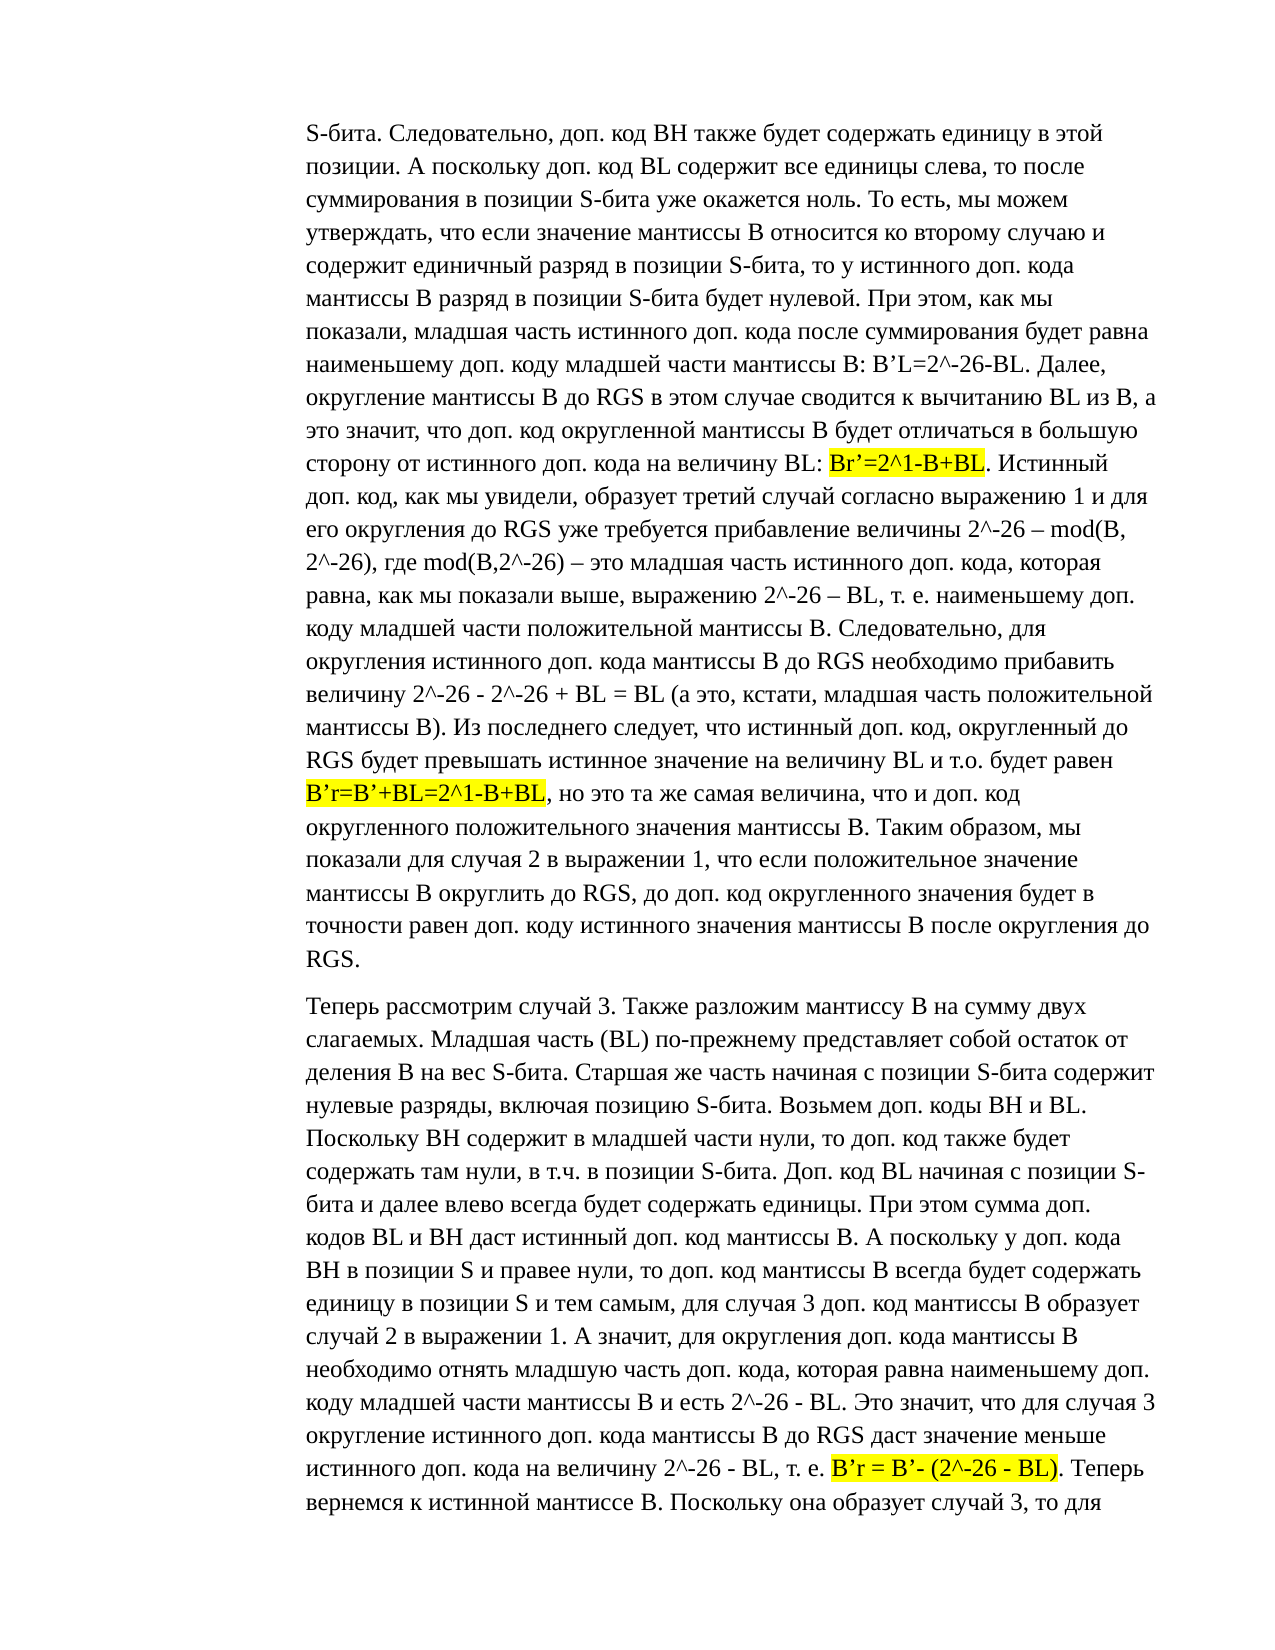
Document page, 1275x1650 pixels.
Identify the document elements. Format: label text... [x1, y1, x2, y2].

list Теперь рассмотрим случай 3. Также разложим мантиссу B на сумму двух слагаемых. Младшая часть (BL) по-прежнему представляет собой остаток от деления B на вес S-бита. Старшая же часть начиная с позиции S-бита содержит нулевые разряды, включая позицию S-бита. Возьмем доп. коды BH и BL. Поскольку BH содержит в младшей части нули, то доп. код также будет содержать там нули, в т.ч. в позиции S-бита. Доп. код BL начиная с позиции S-бита и далее влево всегда будет содержать единицы. При этом сумма доп. кодов BL и BH даст истинный доп. код мантиссы B. А поскольку у доп. кода BH в позиции S и правее нули, то доп. код мантиссы B всегда будет содержать единицу в позиции S и тем самым, для случая 3 доп. код мантиссы B образует случай 2 в выражении 1. А значит, для округления доп. кода мантиссы B необходимо отнять младшую часть доп. кода, которая равна наименьшему доп. коду младшей части мантиссы B и есть 2^-26 - BL. Это значит, что для случая 3 округление истинного доп. кода мантиссы B до RGS даст значение меньше истинного доп. кода на величину 2^-26 - BL, т. е. B’r = B’- (2^-26 - BL). Теперь вернемся к истинной мантиссе B. Поскольку она образует случай 3, то для [268, 991, 1157, 1515]
list S-бита. Следовательно, доп. код BH также будет содержать единицу в этой позиции. А поскольку доп. код BL содержит все единицы слева, то после суммирования в позиции S-бита уже окажется ноль. То есть, мы можем утверждать, что если значение мантиссы B относится ко второму случаю и содержит единичный разряд в позиции S-бита, то у истинного доп. кода мантиссы B разряд в позиции S-бита будет нулевой. При этом, как мы показали, младшая часть истинного доп. кода после суммирования будет равна наименьшему доп. коду младшей части мантиссы B: B’L=2^-26-BL. Далее, округление мантиссы B до RGS в этом случае сводится к вычитанию BL из B, а это значит, что доп. код округленной мантиссы B будет отличаться в большую сторону от истинного доп. кода на величину BL: Br’=2^1-B+BL. Истинный доп. код, как мы увидели, образует третий случай согласно выражению 1 и для его округления до RGS уже требуется прибавление величины 2^-26 – mod(B, 2^-26), где mod(B,2^-26) – это младшая часть истинного доп. кода, которая равна, как мы показали выше, выражению 2^-26 – BL, т. е. наименьшему доп. коду младшей части положительной мантиссы B. Следовательно, для округления истинного доп. кода мантиссы B до RGS необходимо прибавить величину 2^-26 - 2^-26 + BL = BL (а это, кстати, младшая часть положительной мантиссы B). Из последнего следует, что истинный доп. код, округленный до RGS будет превышать истинное значение на величину BL и т.о. будет равен B’r=B’+BL=2^1-B+BL, но это та же самая величина, что и доп. код округленного положительного значения мантиссы B. Таким образом, мы показали для случая 2 в выражении 1, что если положительное значение мантиссы B округлить до RGS, до доп. код округленного значения будет в точности равен доп. коду истинного значения мантиссы B после округления до RGS. [268, 118, 1157, 972]
